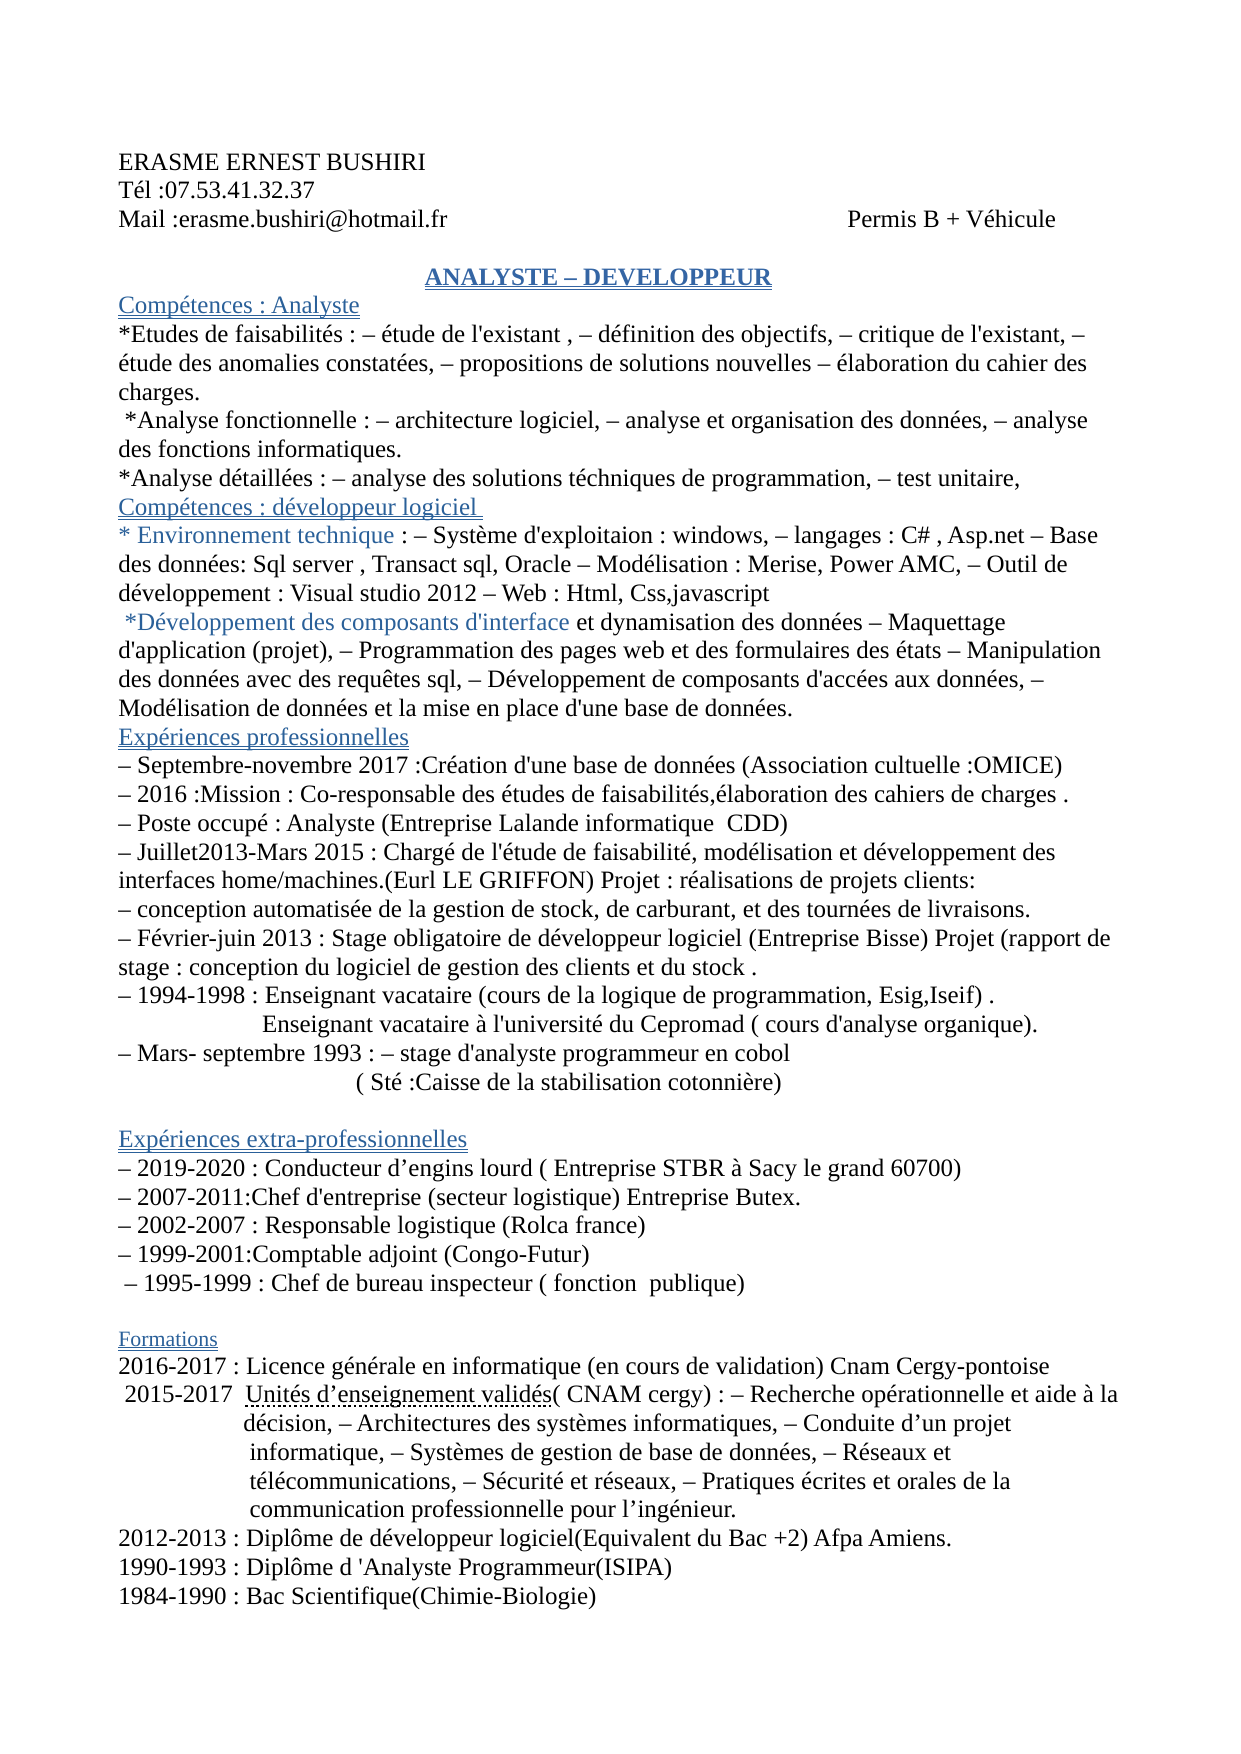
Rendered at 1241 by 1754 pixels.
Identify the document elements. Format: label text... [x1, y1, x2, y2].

text Expériences extra-professionnelles [118, 1124, 1122, 1153]
text 2015-2017 Unités d’enseignement validés( CNAM cergy) : – Recherche opérationnelle et aide à la [118, 1379, 1122, 1408]
text télécommunications, – Sécurité et réseaux, – Pratiques écrites et orales de la [118, 1466, 1122, 1494]
text Compétences : développeur logiciel [118, 492, 1122, 521]
text 2012-2013 : Diplôme de développeur logiciel(Equivalent du Bac +2) Afpa Amiens. [118, 1523, 1122, 1552]
text – conception automatisée de la gestion de stock, de carburant, et des tournées de livraisons. [118, 894, 1122, 923]
text ( Sté :Caisse de la stabilisation cotonnière) [118, 1067, 1122, 1096]
text 1984-1990 : Bac Scientifique(Chimie-Biologie) [118, 1581, 1122, 1609]
text ANALYSTE – DEVELOPPEUR [118, 262, 1122, 291]
text – 2007-2011:Chef d'entreprise (secteur logistique) Entreprise Butex. [118, 1182, 1122, 1211]
text – Mars- septembre 1993 : – stage d'analyste programmeur en cobol [118, 1038, 1122, 1067]
text décision, – Architectures des systèmes informatiques, – Conduite d’un projet [118, 1408, 1122, 1437]
text – Février-juin 2013 : Stage obligatoire de développeur logiciel (Entreprise Bisse) Projet (rapport de stage : conception du logiciel de gestion des clients et du stock . [118, 923, 1122, 981]
text – 2002-2007 : Responsable logistique (Rolca france) [118, 1211, 1122, 1239]
text *Développement des composants d'interface et dynamisation des données – Maquettage d'application (projet), – Programmation des pages web et des formulaires des états – Manipulation des données avec des requêtes sql, – Développement de composants d'accées aux données, – Modélisation de données et la mise en place d'une base de données. [118, 607, 1122, 722]
text Formations [118, 1326, 1122, 1351]
text *Analyse détaillées : – analyse des solutions téchniques de programmation, – test unitaire, [118, 463, 1122, 492]
text Enseignant vacataire à l'université du Cepromad ( cours d'analyse organique). [118, 1009, 1122, 1038]
text communication professionnelle pour l’ingénieur. [118, 1494, 1122, 1523]
text 1990-1993 : Diplôme d 'Analyste Programmeur(ISIPA) [118, 1552, 1122, 1581]
text *Analyse fonctionnelle : – architecture logiciel, – analyse et organisation des données, – analyse des fonctions informatiques. [118, 406, 1122, 463]
text – 1995-1999 : Chef de bureau inspecteur ( fonction publique) [118, 1268, 1122, 1297]
text * Environnement technique : – Système d'exploitaion : windows, – langages : C# , Asp.net – Base des données: Sql server , Transact sql, Oracle – Modélisation : Merise, Power AMC, – Outil de développement : Visual studio 2012 – Web : Html, Css,javascript [118, 521, 1122, 607]
text – 2019-2020 : Conducteur d’engins lourd ( Entreprise STBR à Sacy le grand 60700) [118, 1153, 1122, 1182]
text – Septembre-novembre 2017 :Création d'une base de données (Association cultuelle :OMICE) [118, 751, 1122, 779]
text – 1994-1998 : Enseignant vacataire (cours de la logique de programmation, Esig,Iseif) . [118, 981, 1122, 1009]
text ERASME ERNEST BUSHIRI [118, 147, 1122, 176]
text Compétences : Analyste [118, 291, 1122, 319]
text – 2016 :Mission : Co-responsable des études de faisabilités,élaboration des cahiers de charges . [118, 779, 1122, 808]
text Expériences professionnelles [118, 722, 1122, 751]
text informatique, – Systèmes de gestion de base de données, – Réseaux et [118, 1437, 1122, 1466]
text – 1999-2001:Comptable adjoint (Congo-Futur) [118, 1239, 1122, 1268]
text Tél :07.53.41.32.37 [118, 176, 1122, 204]
text – Juillet2013-Mars 2015 : Chargé de l'étude de faisabilité, modélisation et développement des interfaces home/machines.(Eurl LE GRIFFON) Projet : réalisations de projets clients: [118, 837, 1122, 894]
text – Poste occupé : Analyste (Entreprise Lalande informatique CDD) [118, 808, 1122, 837]
text Mail :erasme.bushiri@hotmail.fr Permis B + Véhicule [118, 204, 1122, 233]
text *Etudes de faisabilités : – étude de l'existant , – définition des objectifs, – critique de l'existant, – étude des anomalies constatées, – propositions de solutions nouvelles – élaboration du cahier des charges. [118, 319, 1122, 406]
text 2016-2017 : Licence générale en informatique (en cours de validation) Cnam Cergy-pontoise [118, 1351, 1122, 1379]
